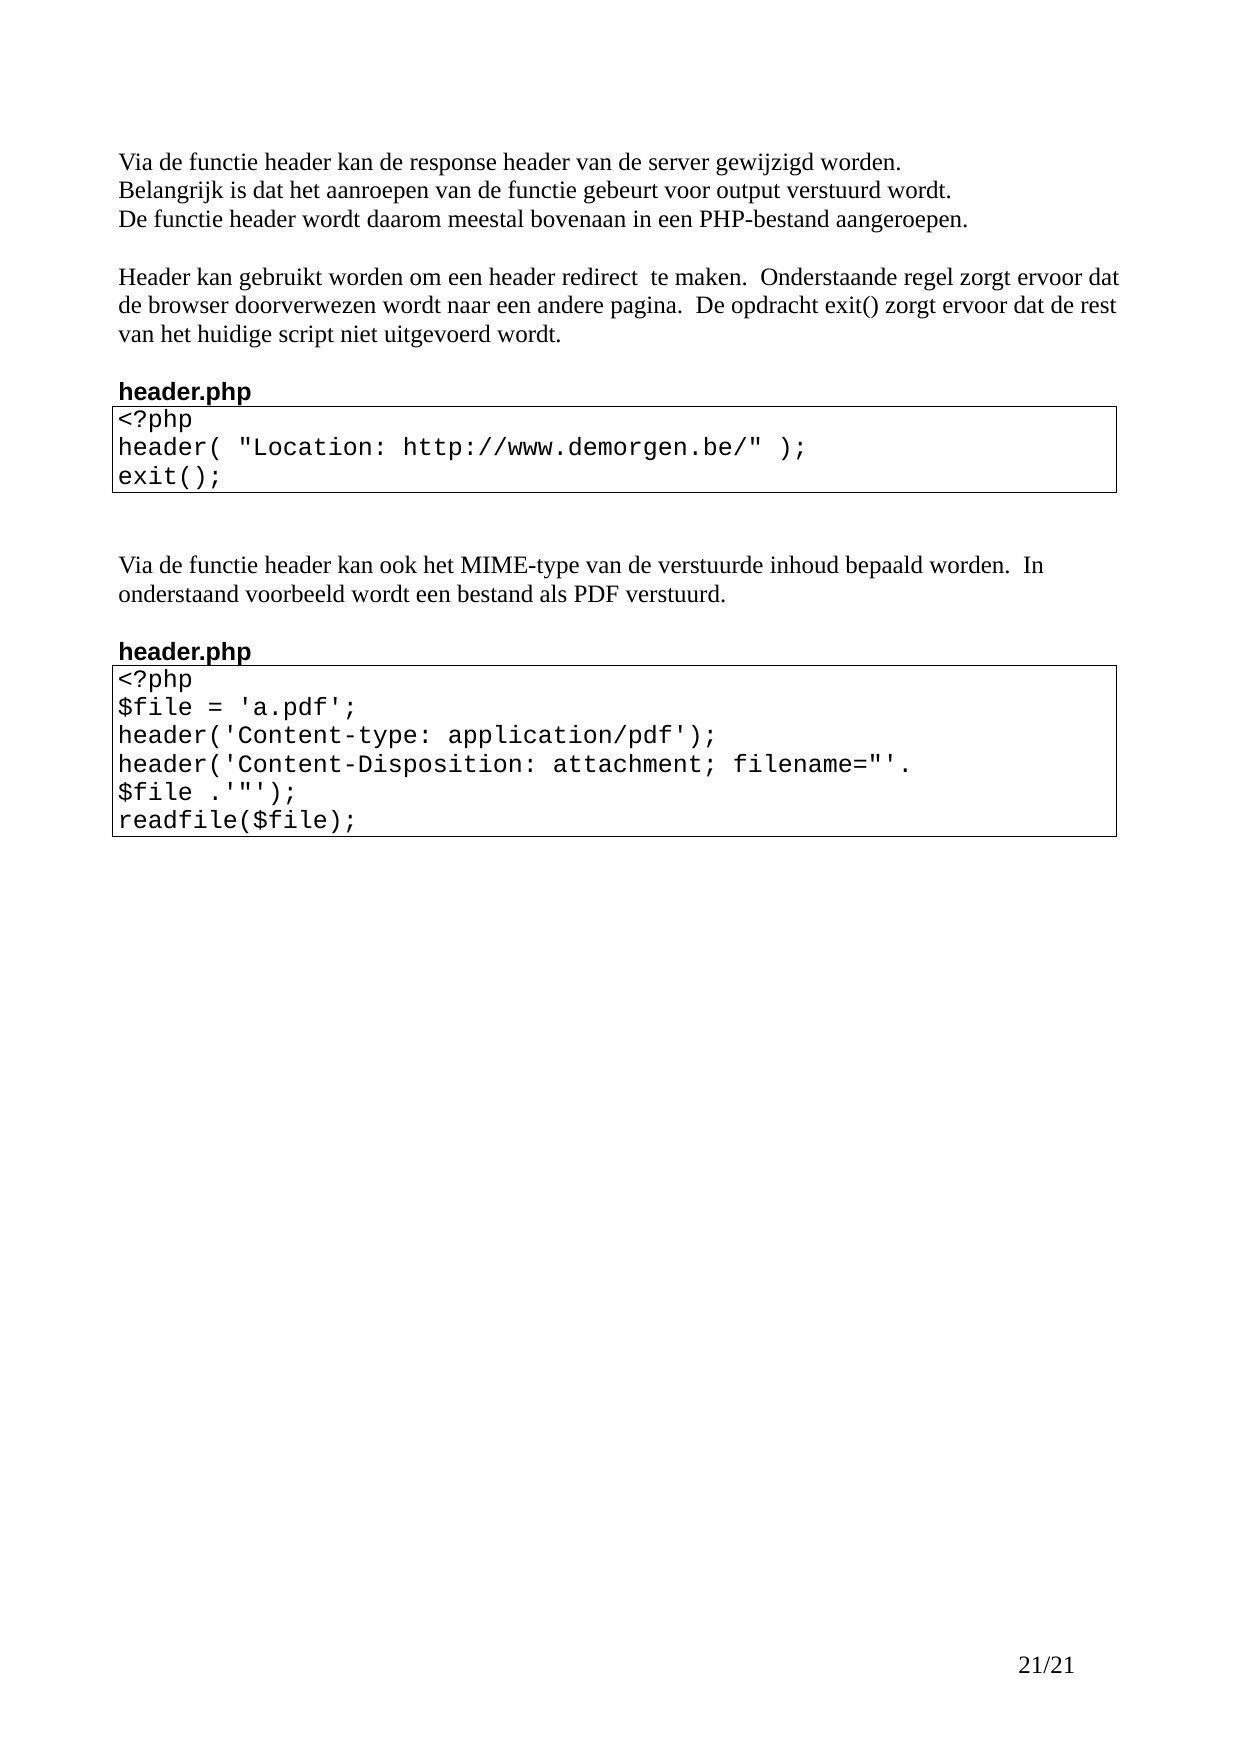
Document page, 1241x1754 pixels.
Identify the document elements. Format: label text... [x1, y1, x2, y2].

text Via de functie header kan ook het MIME-type van de verstuurde inhoud bepaald worden. In onderstaand voorbeeld wordt een bestand als PDF verstuurd. [118, 550, 1122, 608]
text header.php [118, 377, 1122, 406]
table_header <?php $file = 'a.pdf'; header('Content-type: application/pdf'); header('Content-Disposition: attachment; filename="'. $file .'"'); readfile($file); [113, 666, 1116, 836]
table_header <?php header( "Location: http://www.demorgen.be/" ); exit(); [113, 407, 1116, 492]
text Belangrijk is dat het aanroepen van de functie gebeurt voor output verstuurd wordt. [118, 176, 1122, 204]
text Header kan gebruikt worden om een header redirect te maken. Onderstaande regel zorgt ervoor dat de browser doorverwezen wordt naar een andere pagina. De opdracht exit() zorgt ervoor dat de rest van het huidige script niet uitgevoerd wordt. [118, 262, 1122, 348]
text Via de functie header kan de response header van de server gewijzigd worden. [118, 147, 1122, 176]
text De functie header wordt daarom meestal bovenaan in een PHP-bestand aangeroepen. [118, 204, 1122, 233]
text header.php [118, 636, 1122, 665]
